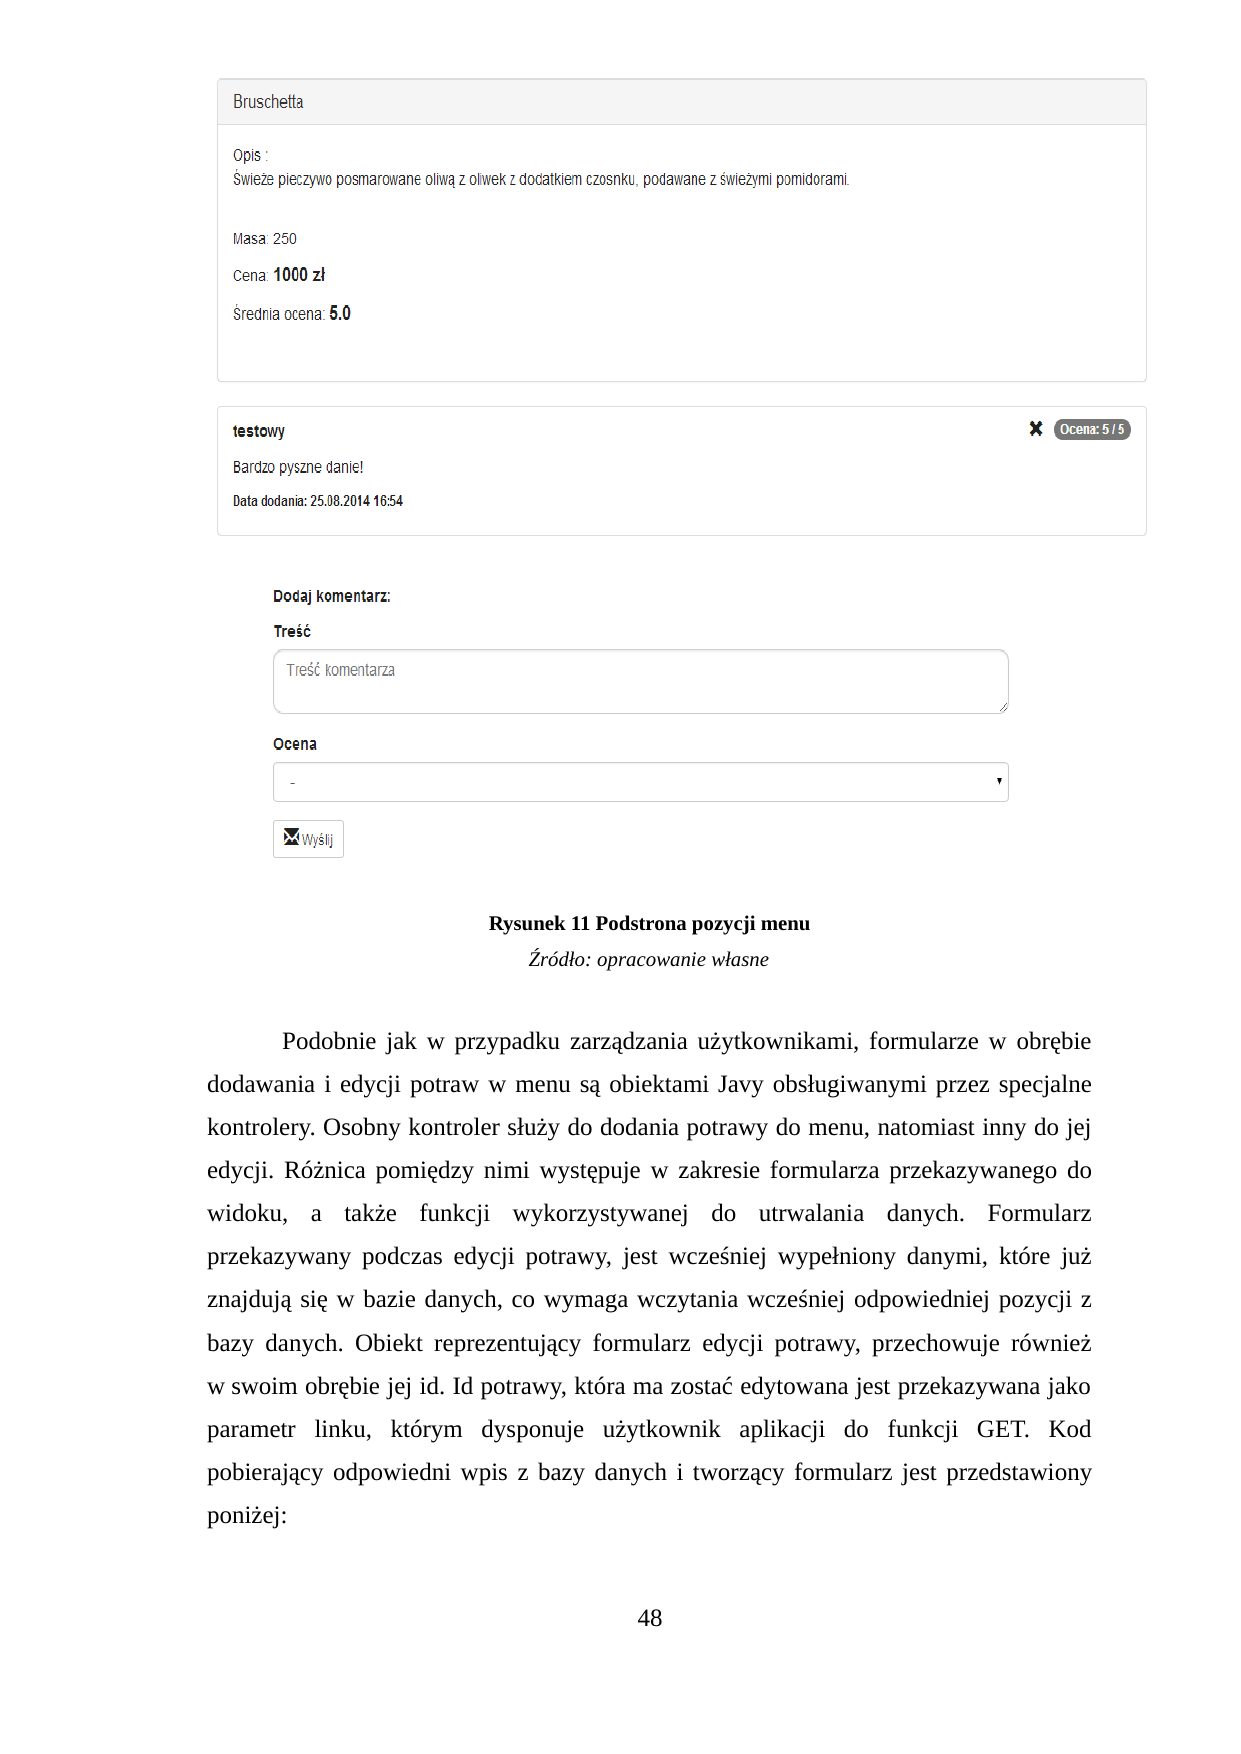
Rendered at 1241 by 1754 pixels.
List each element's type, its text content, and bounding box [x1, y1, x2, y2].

text Podobnie jak w przypadku zarządzania użytkownikami, formularze w obrębie dodawania i edycji potraw w menu są obiektami Javy obsługiwanymi przez specjalne kontrolery. Osobny kontroler służy do dodania potrawy do menu, natomiast inny do jej edycji. Różnica pomiędzy nimi występuje w zakresie formularza przekazywanego do widoku, a także funkcji wykorzystywanej do utrwalania danych. Formularz przekazywany podczas edycji potrawy, jest wcześniej wypełniony danymi, które już znajdują się w bazie danych, co wymaga wczytania wcześniej odpowiedniej pozycji z bazy danych. Obiekt reprezentujący formularz edycji potrawy, przechowuje również w swoim obrębie jej id. Id potrawy, która ma zostać edytowana jest przekazywana jako parametr linku, którym dysponuje użytkownik aplikacji do funkcji GET. Kod pobierający odpowiedni wpis z bazy danych i tworzący formularz jest przedstawiony poniżej: [207, 1026, 1092, 1529]
text Rysunek 11 Podstrona pozycji menu [207, 911, 1092, 935]
text Źródło: opracowanie własne [207, 947, 1092, 971]
